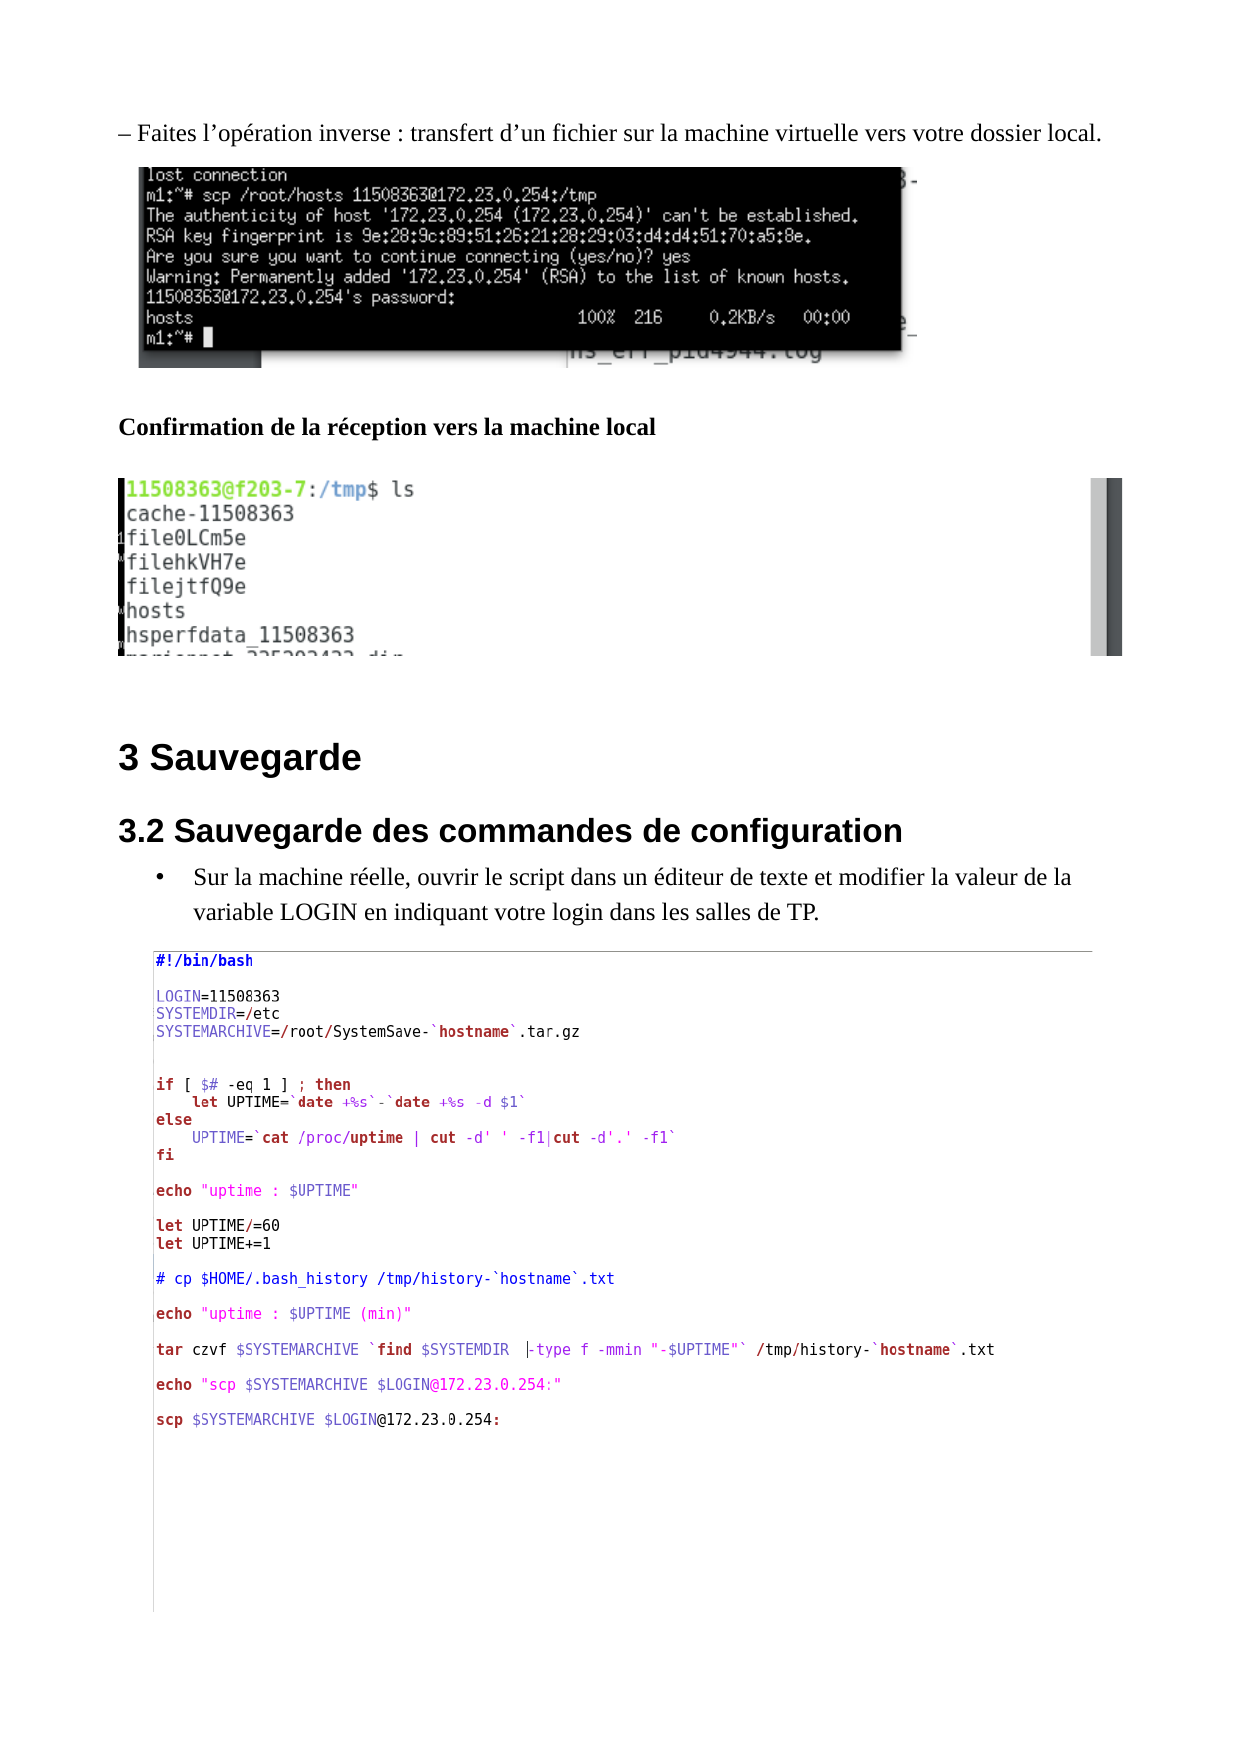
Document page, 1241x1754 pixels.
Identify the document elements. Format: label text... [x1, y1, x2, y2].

picture [153, 951, 1093, 1612]
text Confirmation de la réception vers la machine local [118, 412, 1122, 441]
subtitle 3.2 Sauvegarde des commandes de configuration [118, 811, 1122, 850]
picture [138, 167, 917, 368]
list Sur la machine réelle, ouvrir le script dans un éditeur de texte et modifier la valeur de la variable LOGIN en indiquant votre login dans les salles de TP. [156, 862, 1122, 926]
text – Faites l’opération inverse : transfert d’un fichier sur la machine virtuelle vers votre dossier local. [118, 118, 1122, 147]
picture [118, 478, 1123, 656]
subtitle 3 Sauvegarde [118, 735, 1122, 778]
